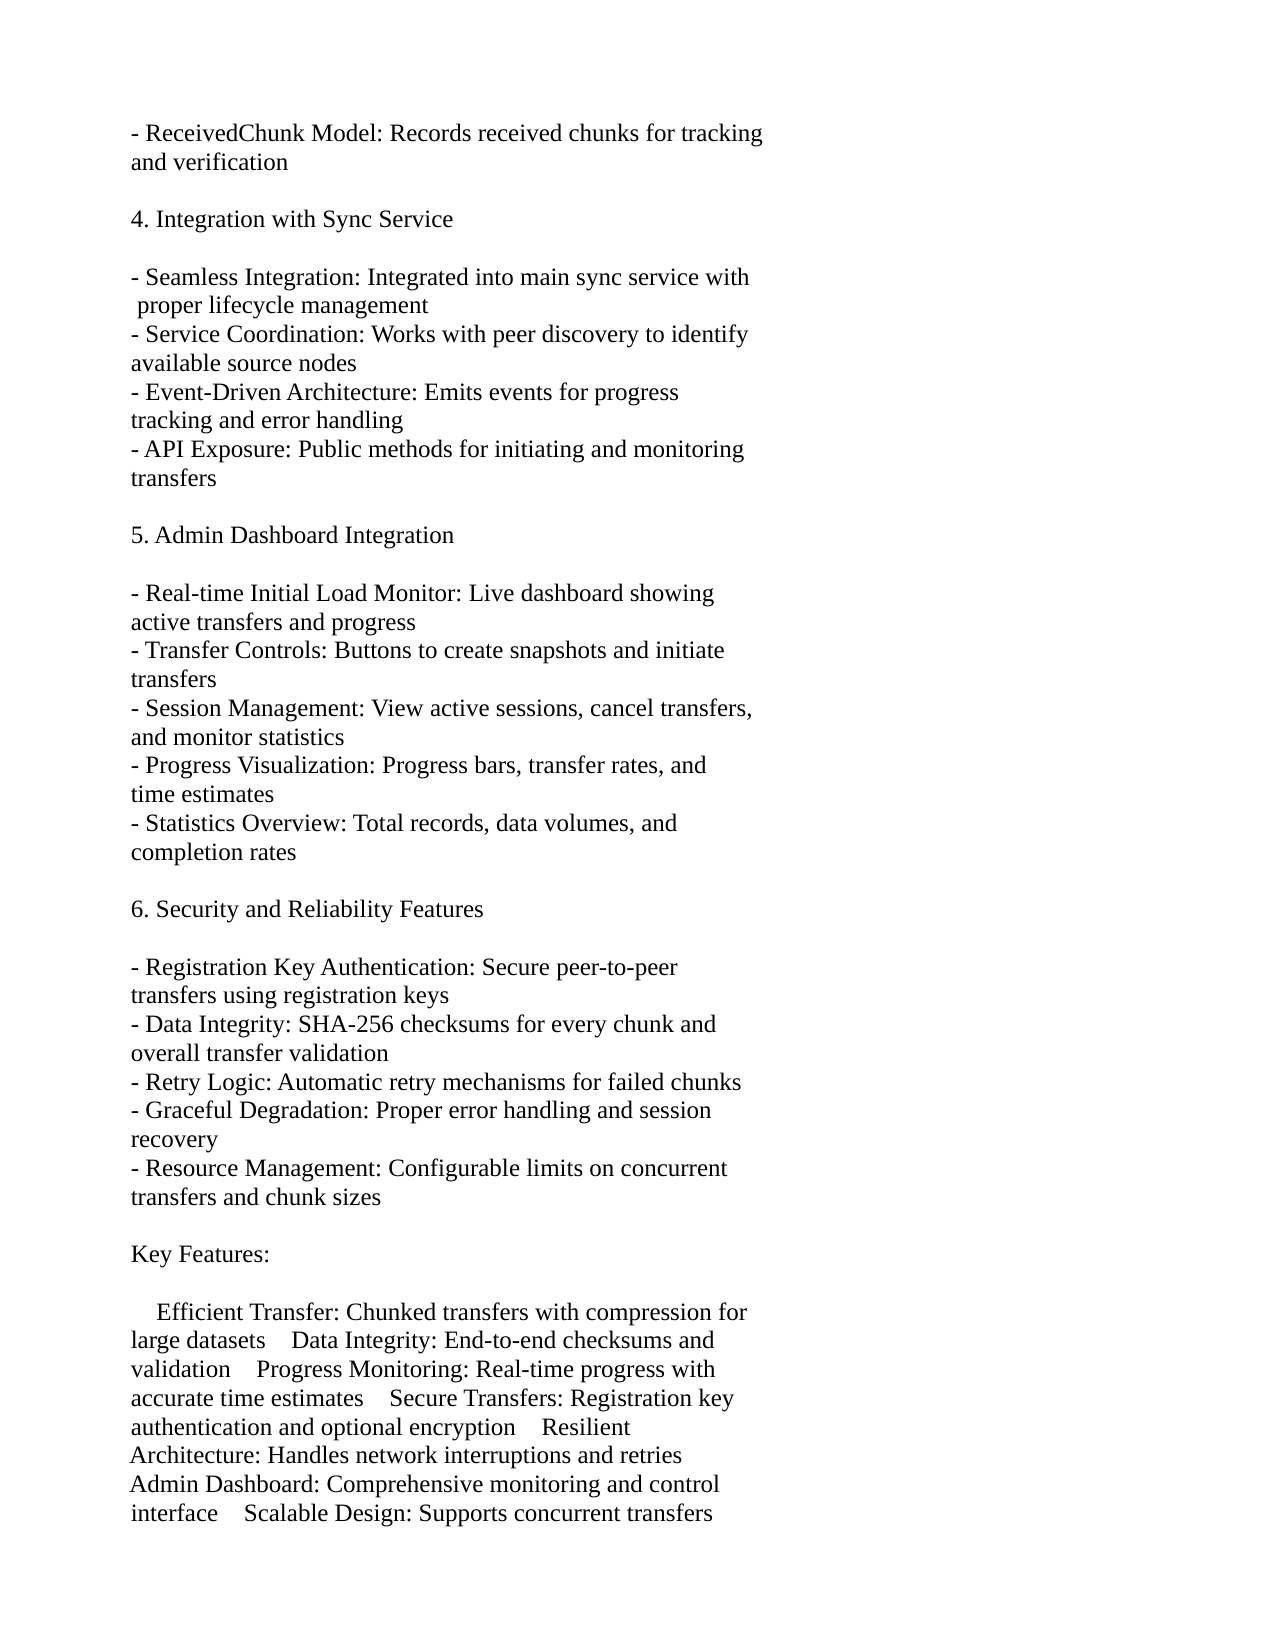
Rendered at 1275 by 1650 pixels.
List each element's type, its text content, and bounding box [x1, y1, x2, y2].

text available source nodes [118, 348, 1157, 377]
text - Progress Visualization: Progress bars, transfer rates, and [118, 751, 1157, 779]
text transfers [118, 463, 1157, 492]
text - Data Integrity: SHA-256 checksums for every chunk and [118, 1009, 1157, 1038]
text - Real-time Initial Load Monitor: Live dashboard showing [118, 578, 1157, 607]
text - Registration Key Authentication: Secure peer-to-peer [118, 952, 1157, 981]
text overall transfer validation [118, 1038, 1157, 1067]
text 5. Admin Dashboard Integration [118, 521, 1157, 549]
text - Session Management: View active sessions, cancel transfers, [118, 693, 1157, 722]
text completion rates [118, 837, 1157, 866]
text and monitor statistics [118, 722, 1157, 751]
text active transfers and progress [118, 607, 1157, 636]
text 6. Security and Reliability Features [118, 894, 1157, 923]
text authentication and optional encryption✅ Resilient [118, 1412, 1157, 1441]
text interface✅ Scalable Design: Supports concurrent transfers [118, 1498, 1157, 1527]
text validation✅ Progress Monitoring: Real-time progress with [118, 1354, 1157, 1383]
text Architecture: Handles network interruptions and retries✅ [118, 1441, 1157, 1469]
text - Retry Logic: Automatic retry mechanisms for failed chunks [118, 1067, 1157, 1096]
text recovery [118, 1124, 1157, 1153]
text large datasets✅ Data Integrity: End-to-end checksums and [118, 1326, 1157, 1354]
text - Graceful Degradation: Proper error handling and session [118, 1096, 1157, 1124]
text - Statistics Overview: Total records, data volumes, and [118, 808, 1157, 837]
text - Transfer Controls: Buttons to create snapshots and initiate [118, 636, 1157, 664]
text - Event-Driven Architecture: Emits events for progress [118, 377, 1157, 406]
text - Seamless Integration: Integrated into main sync service with [118, 262, 1157, 291]
text accurate time estimates✅ Secure Transfers: Registration key [118, 1383, 1157, 1412]
text ✅ Efficient Transfer: Chunked transfers with compression for [118, 1297, 1157, 1326]
text 4. Integration with Sync Service [118, 204, 1157, 233]
text proper lifecycle management [118, 291, 1157, 319]
text - ReceivedChunk Model: Records received chunks for tracking [118, 118, 1157, 147]
text - API Exposure: Public methods for initiating and monitoring [118, 434, 1157, 463]
text - Service Coordination: Works with peer discovery to identify [118, 319, 1157, 348]
text Admin Dashboard: Comprehensive monitoring and control [118, 1469, 1157, 1498]
text transfers using registration keys [118, 981, 1157, 1009]
text and verification [118, 147, 1157, 176]
text transfers and chunk sizes [118, 1182, 1157, 1211]
text Key Features: [118, 1239, 1157, 1268]
text transfers [118, 664, 1157, 693]
text time estimates [118, 779, 1157, 808]
text tracking and error handling [118, 406, 1157, 434]
text - Resource Management: Configurable limits on concurrent [118, 1153, 1157, 1182]
